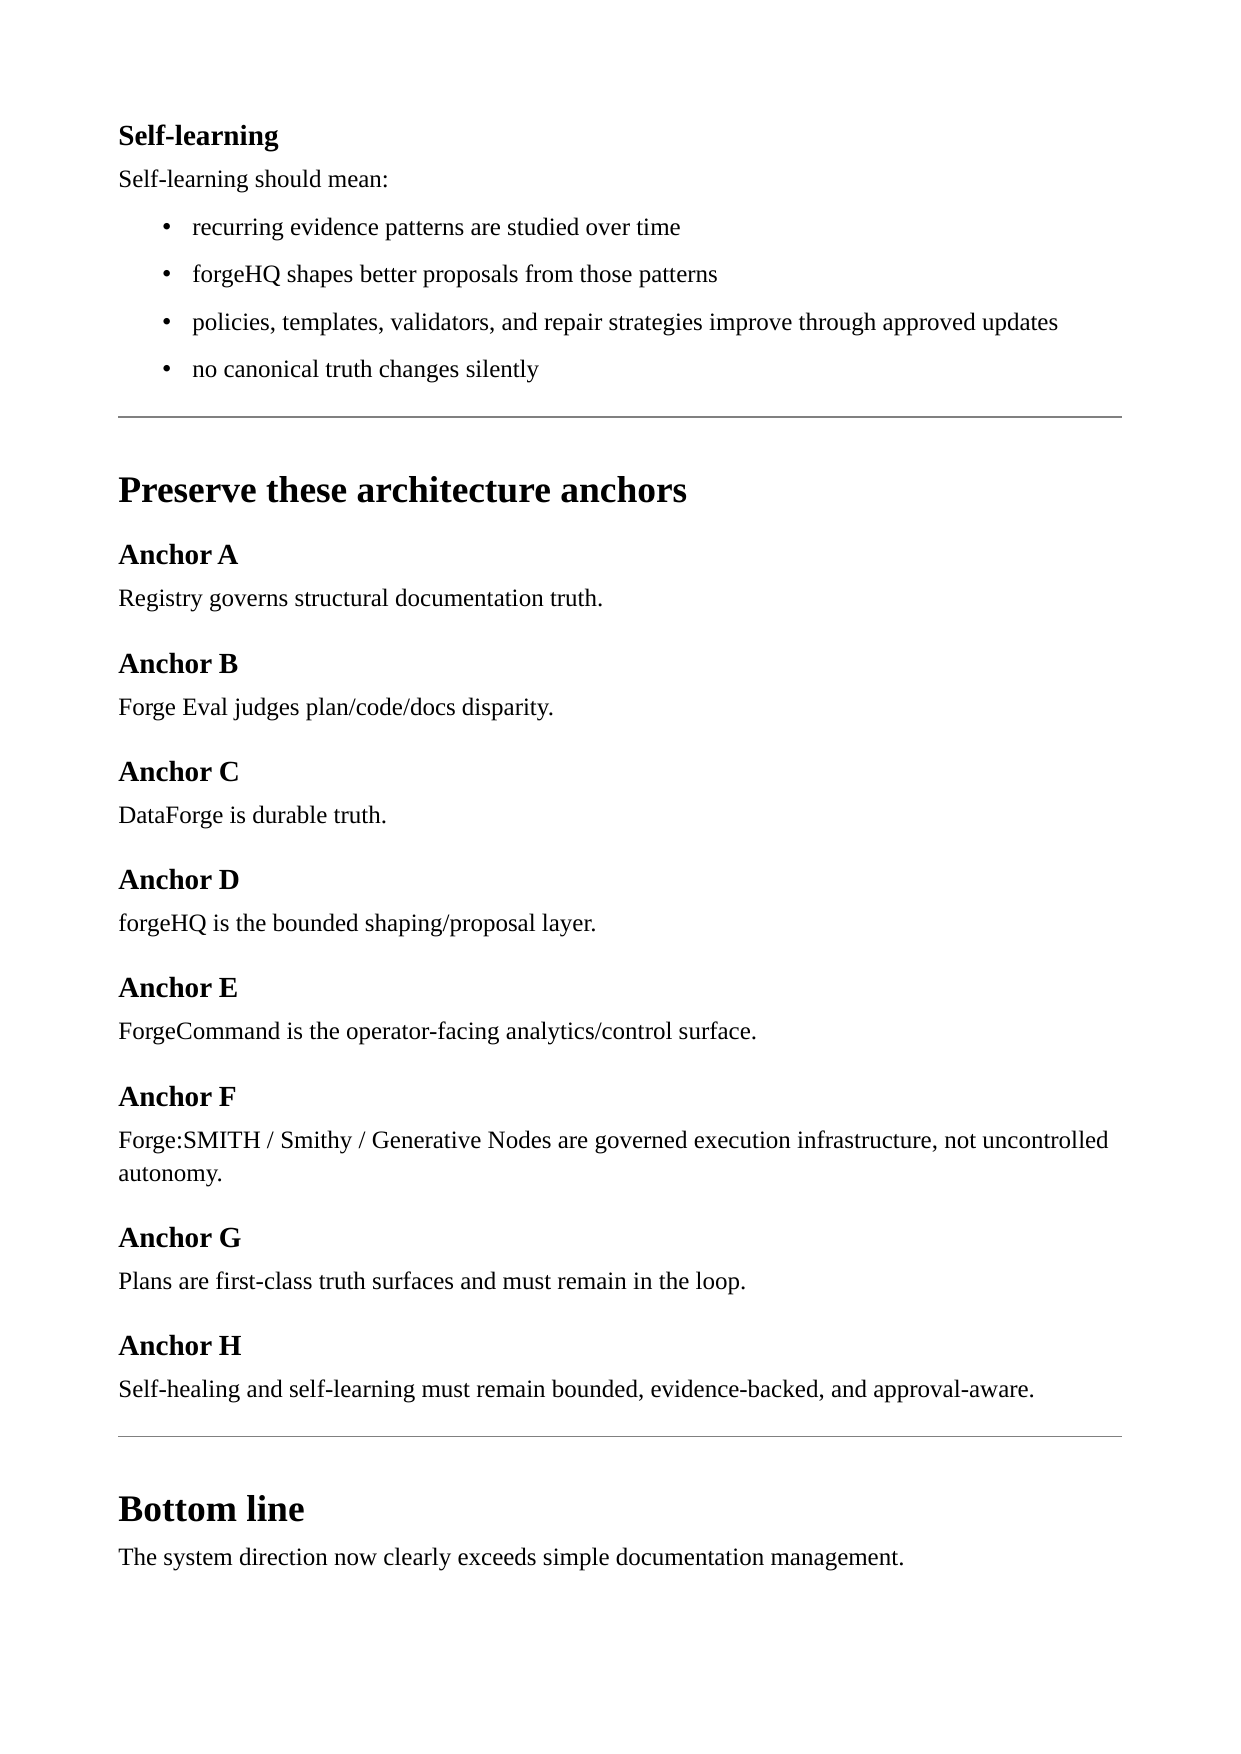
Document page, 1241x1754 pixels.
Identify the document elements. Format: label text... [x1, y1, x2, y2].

text Registry governs structural documentation truth. [118, 583, 1122, 612]
subtitle Anchor D [118, 862, 1122, 896]
subtitle Anchor G [118, 1220, 1122, 1253]
list recurring evidence patterns are studied over time [162, 212, 1122, 241]
list policies, templates, validators, and repair strategies improve through approved updates [162, 307, 1122, 336]
subtitle Anchor C [118, 754, 1122, 787]
list no canonical truth changes silently [162, 354, 1122, 383]
text Self-learning should mean: [118, 164, 1122, 193]
subtitle Preserve these architecture anchors [118, 467, 1122, 510]
text ForgeCommand is the operator-facing analytics/control surface. [118, 1016, 1122, 1045]
text The system direction now clearly exceeds simple documentation management. [118, 1542, 1122, 1571]
subtitle Bottom line [118, 1487, 1122, 1530]
subtitle Anchor B [118, 646, 1122, 679]
text Forge Eval judges plan/code/docs disparity. [118, 692, 1122, 721]
subtitle Anchor F [118, 1079, 1122, 1112]
subtitle Anchor H [118, 1328, 1122, 1362]
subtitle Anchor A [118, 537, 1122, 571]
text Plans are first-class truth surfaces and must remain in the loop. [118, 1266, 1122, 1295]
subtitle Anchor E [118, 970, 1122, 1004]
subtitle Self-learning [118, 118, 1122, 152]
text DataForge is durable truth. [118, 800, 1122, 829]
text Self-healing and self-learning must remain bounded, evidence-backed, and approval-aware. [118, 1374, 1122, 1403]
text forgeHQ is the bounded shaping/proposal layer. [118, 908, 1122, 937]
text Forge:SMITH / Smithy / Generative Nodes are governed execution infrastructure, not uncontrolled autonomy. [118, 1125, 1122, 1186]
list forgeHQ shapes better proposals from those patterns [162, 259, 1122, 288]
